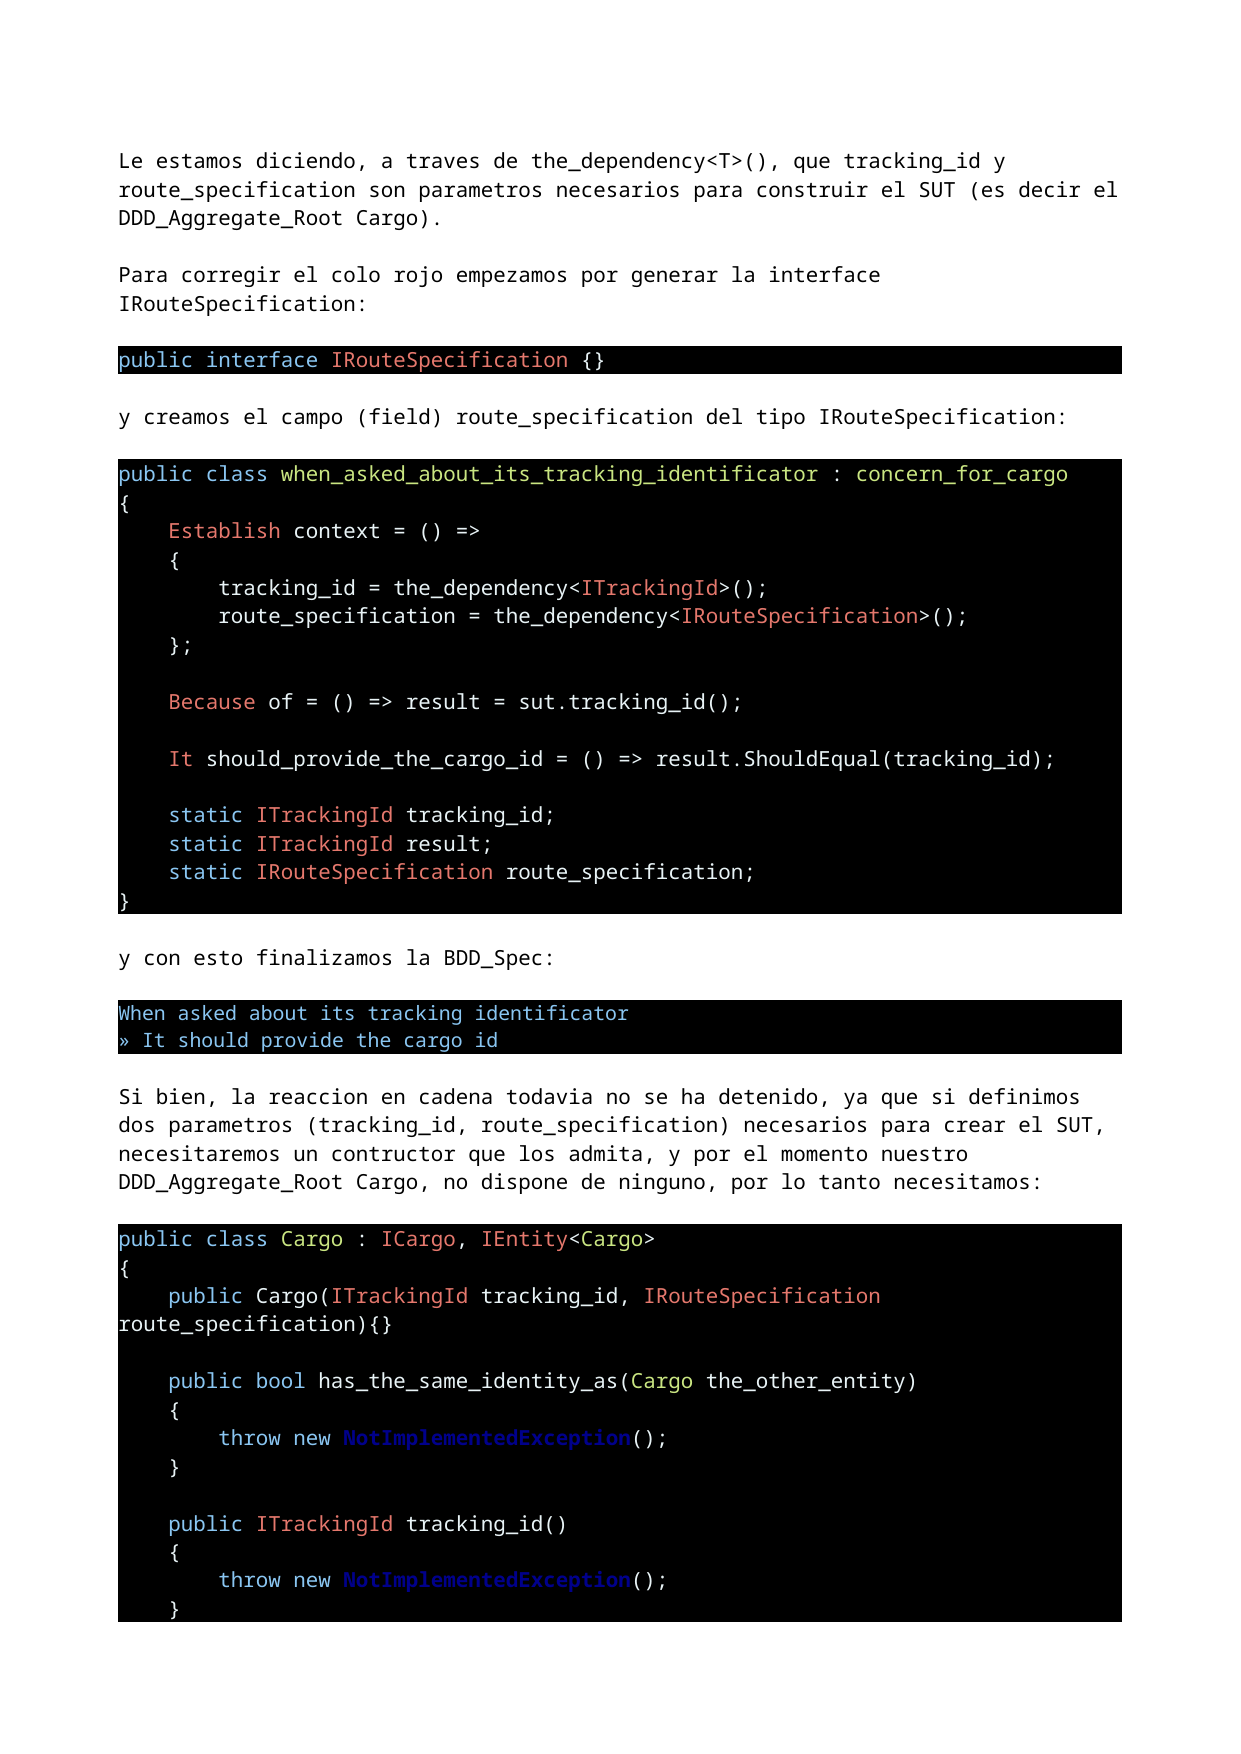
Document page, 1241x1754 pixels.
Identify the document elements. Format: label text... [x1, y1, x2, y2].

text Because of = () => result = sut.tracking_id(); [118, 687, 1122, 715]
text public ITrackingId tracking_id() [118, 1509, 1122, 1537]
text { [118, 1395, 1122, 1423]
text route_specification = the_dependency<IRouteSpecification>(); [118, 602, 1122, 630]
text throw new NotImplementedException(); [118, 1423, 1122, 1452]
text } [118, 1452, 1122, 1480]
text { [118, 1253, 1122, 1281]
text { [118, 1537, 1122, 1566]
text public interface IRouteSpecification {} [118, 346, 1122, 374]
text public Cargo(ITrackingId tracking_id, IRouteSpecification route_specification){} [118, 1281, 1122, 1338]
text It should_provide_the_cargo_id = () => result.ShouldEqual(tracking_id); [118, 744, 1122, 772]
text { [118, 545, 1122, 573]
text Establish context = () => [118, 516, 1122, 545]
text y con esto finalizamos la BDD_Spec: [118, 943, 1122, 971]
text }; [118, 630, 1122, 658]
text Si bien, la reaccion en cadena todavia no se ha detenido, ya que si definimos dos parametros (tracking_id, route_specification) necesarios para crear el SUT, necesitaremos un contructor que los admita, y por el momento nuestro DDD_Aggregate_Root Cargo, no dispone de ninguno, por lo tanto necesitamos: [118, 1082, 1122, 1196]
text tracking_id = the_dependency<ITrackingId>(); [118, 573, 1122, 602]
text Le estamos diciendo, a traves de the_dependency<T>(), que tracking_id y route_specification son parametros necesarios para construir el SUT (es decir el DDD_Aggregate_Root Cargo). [118, 147, 1122, 232]
text y creamos el campo (field) route_specification del tipo IRouteSpecification: [118, 402, 1122, 431]
text » It should provide the cargo id [118, 1027, 1122, 1054]
text { [118, 488, 1122, 516]
text public class Cargo : ICargo, IEntity<Cargo> [118, 1224, 1122, 1253]
text public bool has_the_same_identity_as(Cargo the_other_entity) [118, 1366, 1122, 1395]
text throw new NotImplementedException(); [118, 1566, 1122, 1594]
text } [118, 886, 1122, 914]
text static ITrackingId result; [118, 829, 1122, 857]
text static ITrackingId tracking_id; [118, 801, 1122, 829]
text } [118, 1594, 1122, 1622]
text When asked about its tracking identificator [118, 1000, 1122, 1027]
text static IRouteSpecification route_specification; [118, 857, 1122, 886]
text public class when_asked_about_its_tracking_identificator : concern_for_cargo [118, 459, 1122, 488]
text Para corregir el colo rojo empezamos por generar la interface IRouteSpecification: [118, 260, 1122, 317]
